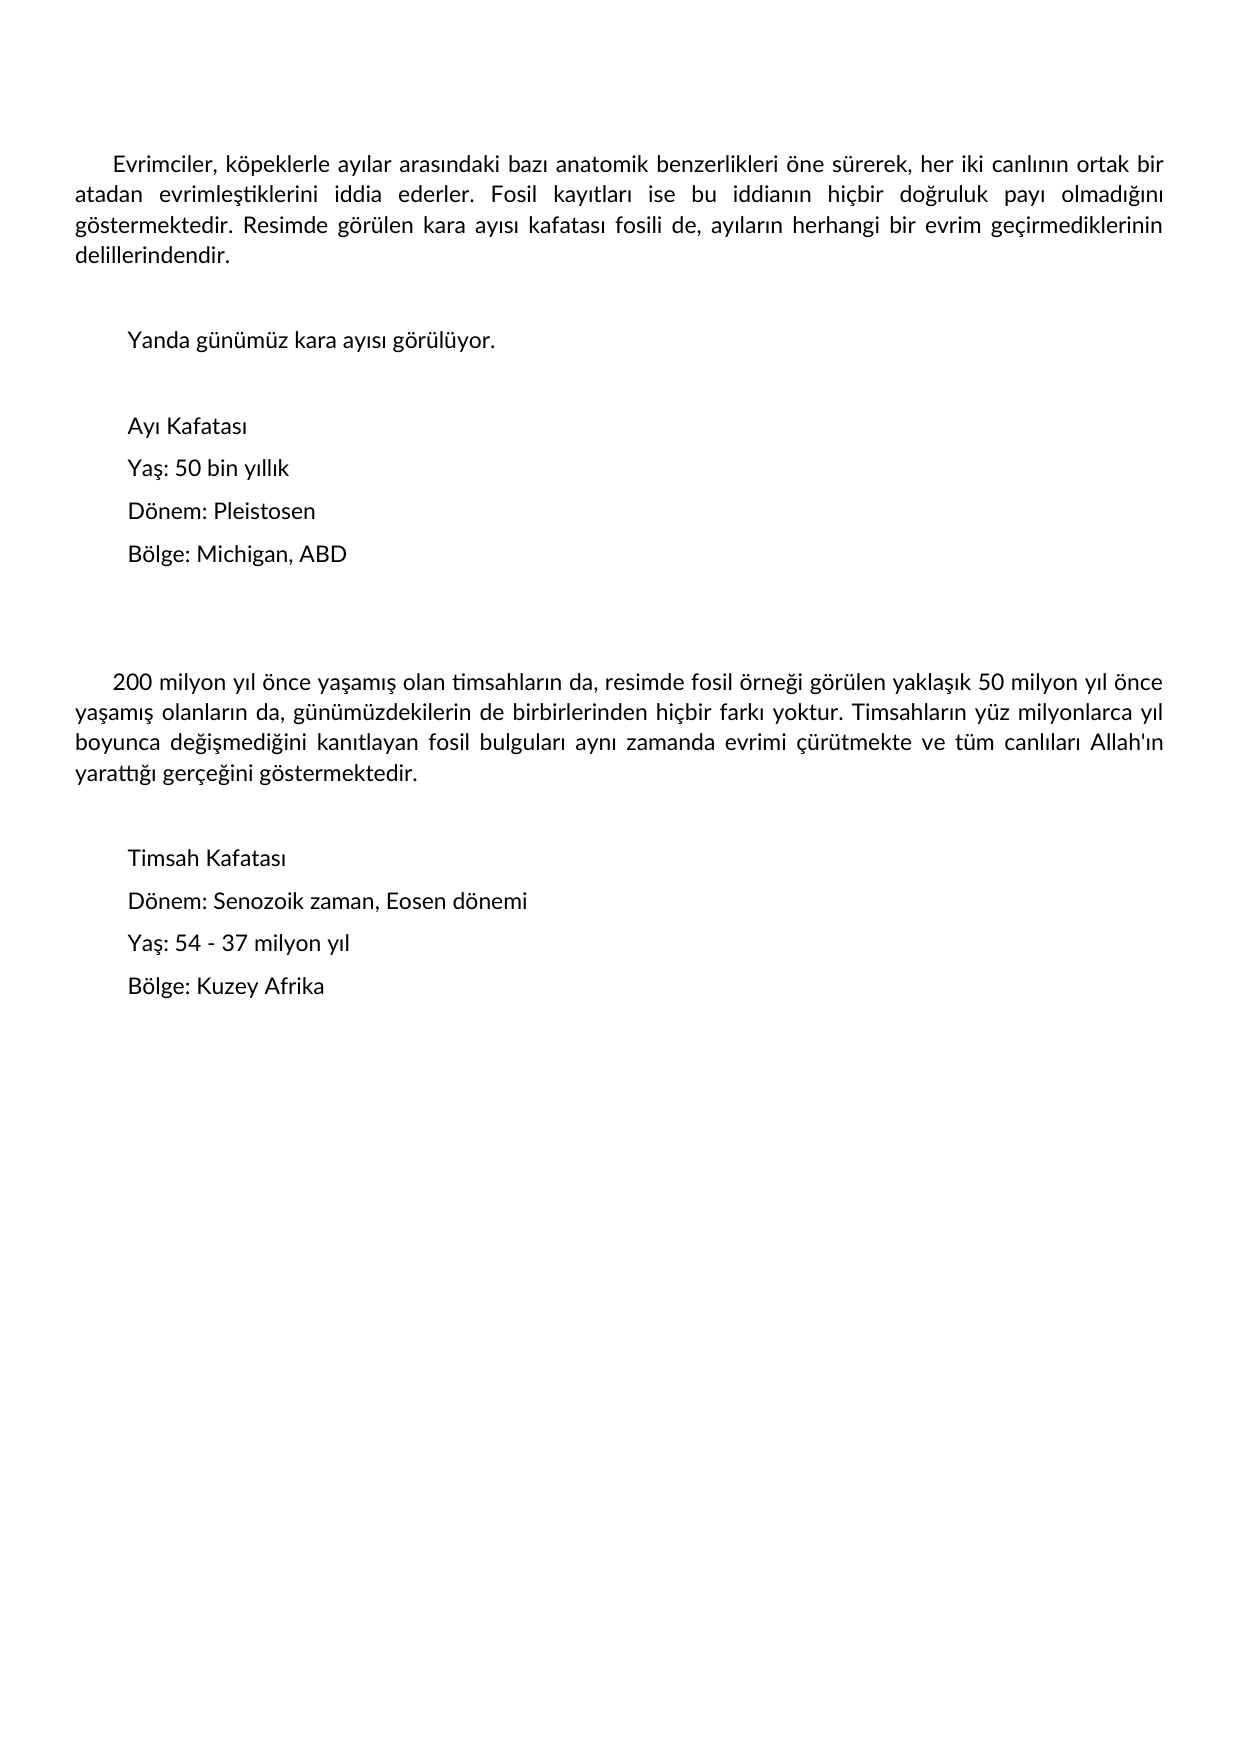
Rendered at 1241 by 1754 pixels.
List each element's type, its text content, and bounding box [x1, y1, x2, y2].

text Ayı Kafatası [127, 411, 1143, 439]
text Yaş: 54 - 37 milyon yıl [127, 929, 1143, 957]
text Dönem: Pleistosen [127, 497, 1143, 524]
text Yanda günümüz kara ayısı görülüyor. [127, 326, 1143, 353]
text Yaş: 50 bin yıllık [127, 454, 1143, 482]
text Bölge: Kuzey Afrika [127, 972, 1143, 999]
text Dönem: Senozoik zaman, Eosen dönemi [127, 886, 1143, 914]
text Evrimciler, köpeklerle ayılar arasındaki bazı anatomik benzerlikleri öne sürerek, her iki canlının ortak bir atadan evrimleştiklerini iddia ederler. Fosil kayıtları ise bu iddianın hiçbir doğruluk payı olmadığını göstermektedir. Resimde görülen kara ayısı kafatası fosili de, ayıların herhangi bir evrim geçirmediklerinin delillerindendir. [75, 150, 1165, 268]
text 200 milyon yıl önce yaşamış olan timsahların da, resimde fosil örneği görülen yaklaşık 50 milyon yıl önce yaşamış olanların da, günümüzdekilerin de birbirlerinden hiçbir farkı yoktur. Timsahların yüz milyonlarca yıl boyunca değişmediğini kanıtlayan fosil bulguları aynı zamanda evrimi çürütmekte ve tüm canlıları Allah'ın yarattığı gerçeğini göstermektedir. [75, 668, 1165, 786]
text Bölge: Michigan, ABD [127, 539, 1143, 567]
text Timsah Kafatası [127, 844, 1143, 871]
